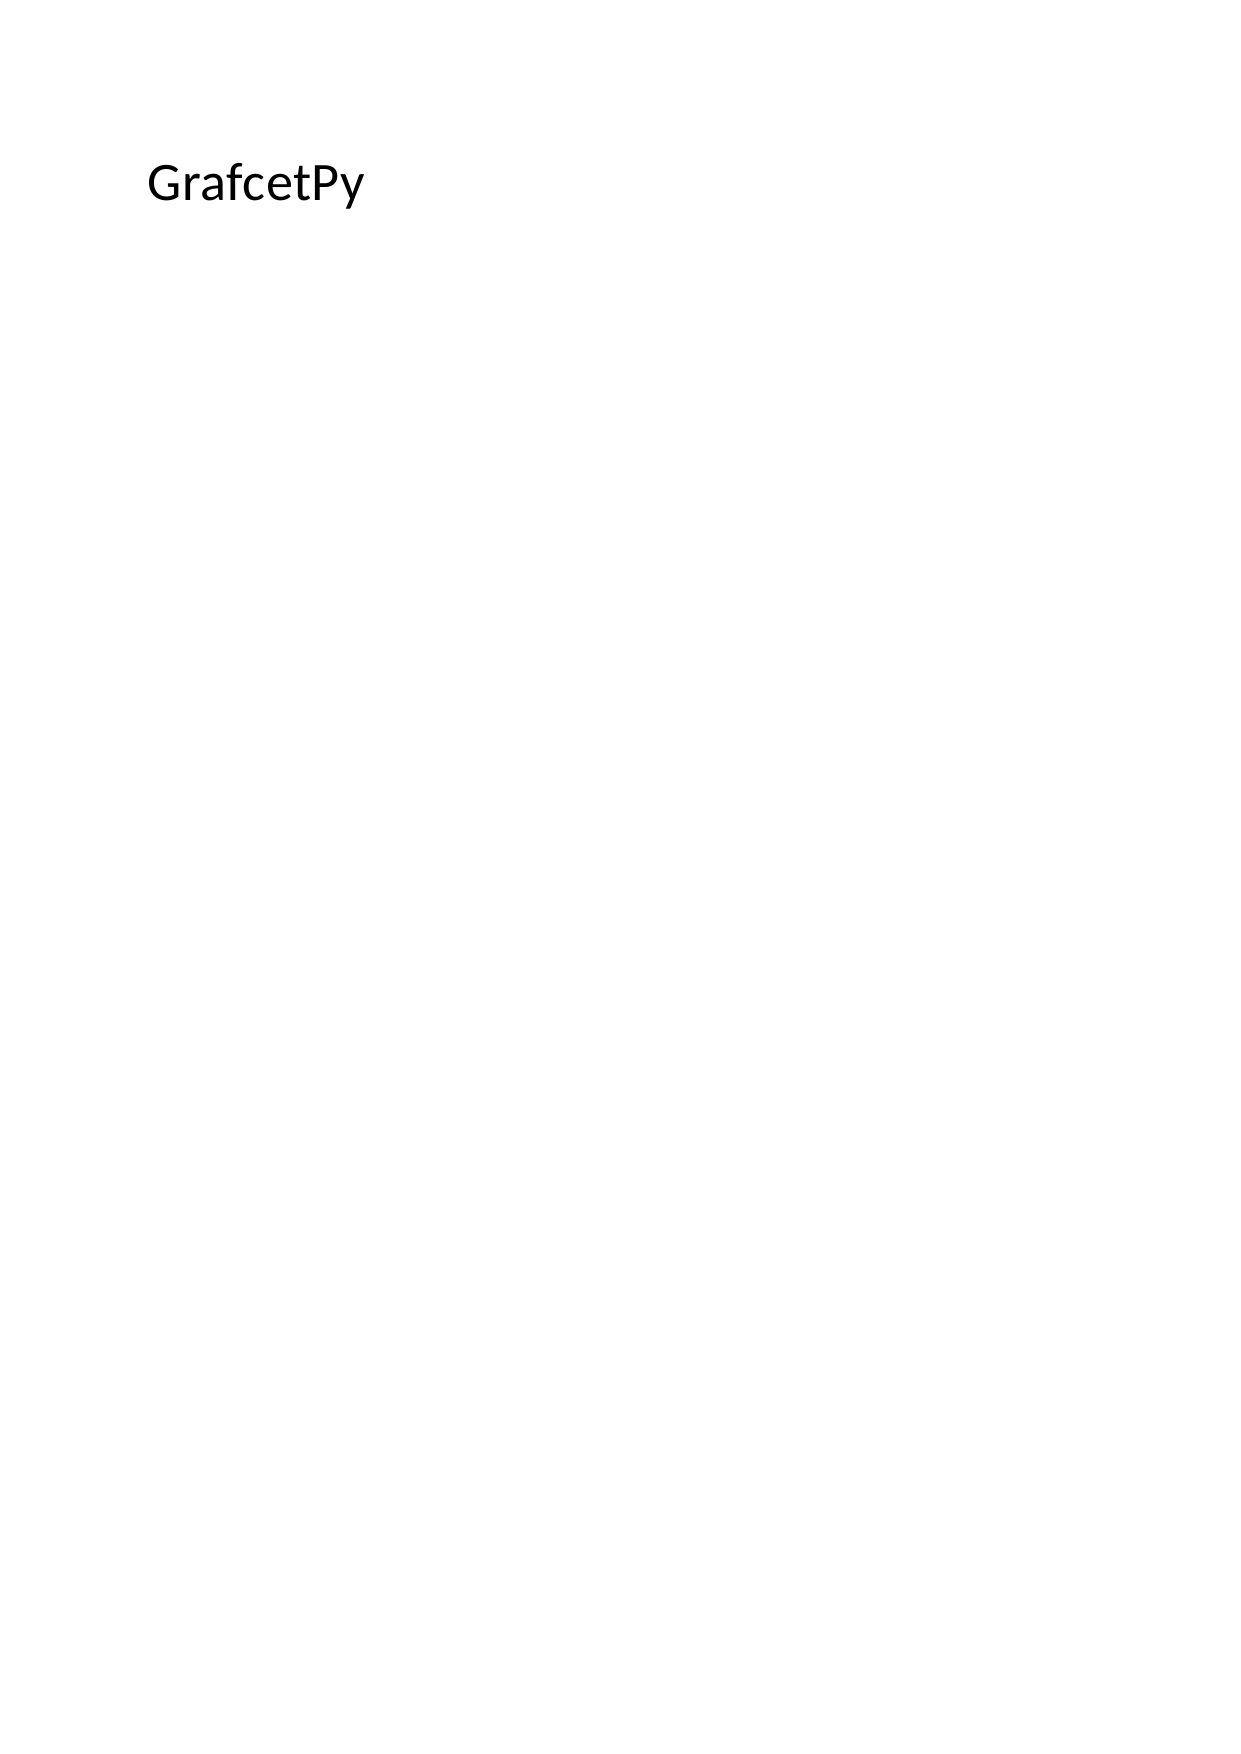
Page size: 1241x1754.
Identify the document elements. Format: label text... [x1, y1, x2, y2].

text GrafcetPy [148, 148, 1093, 214]
